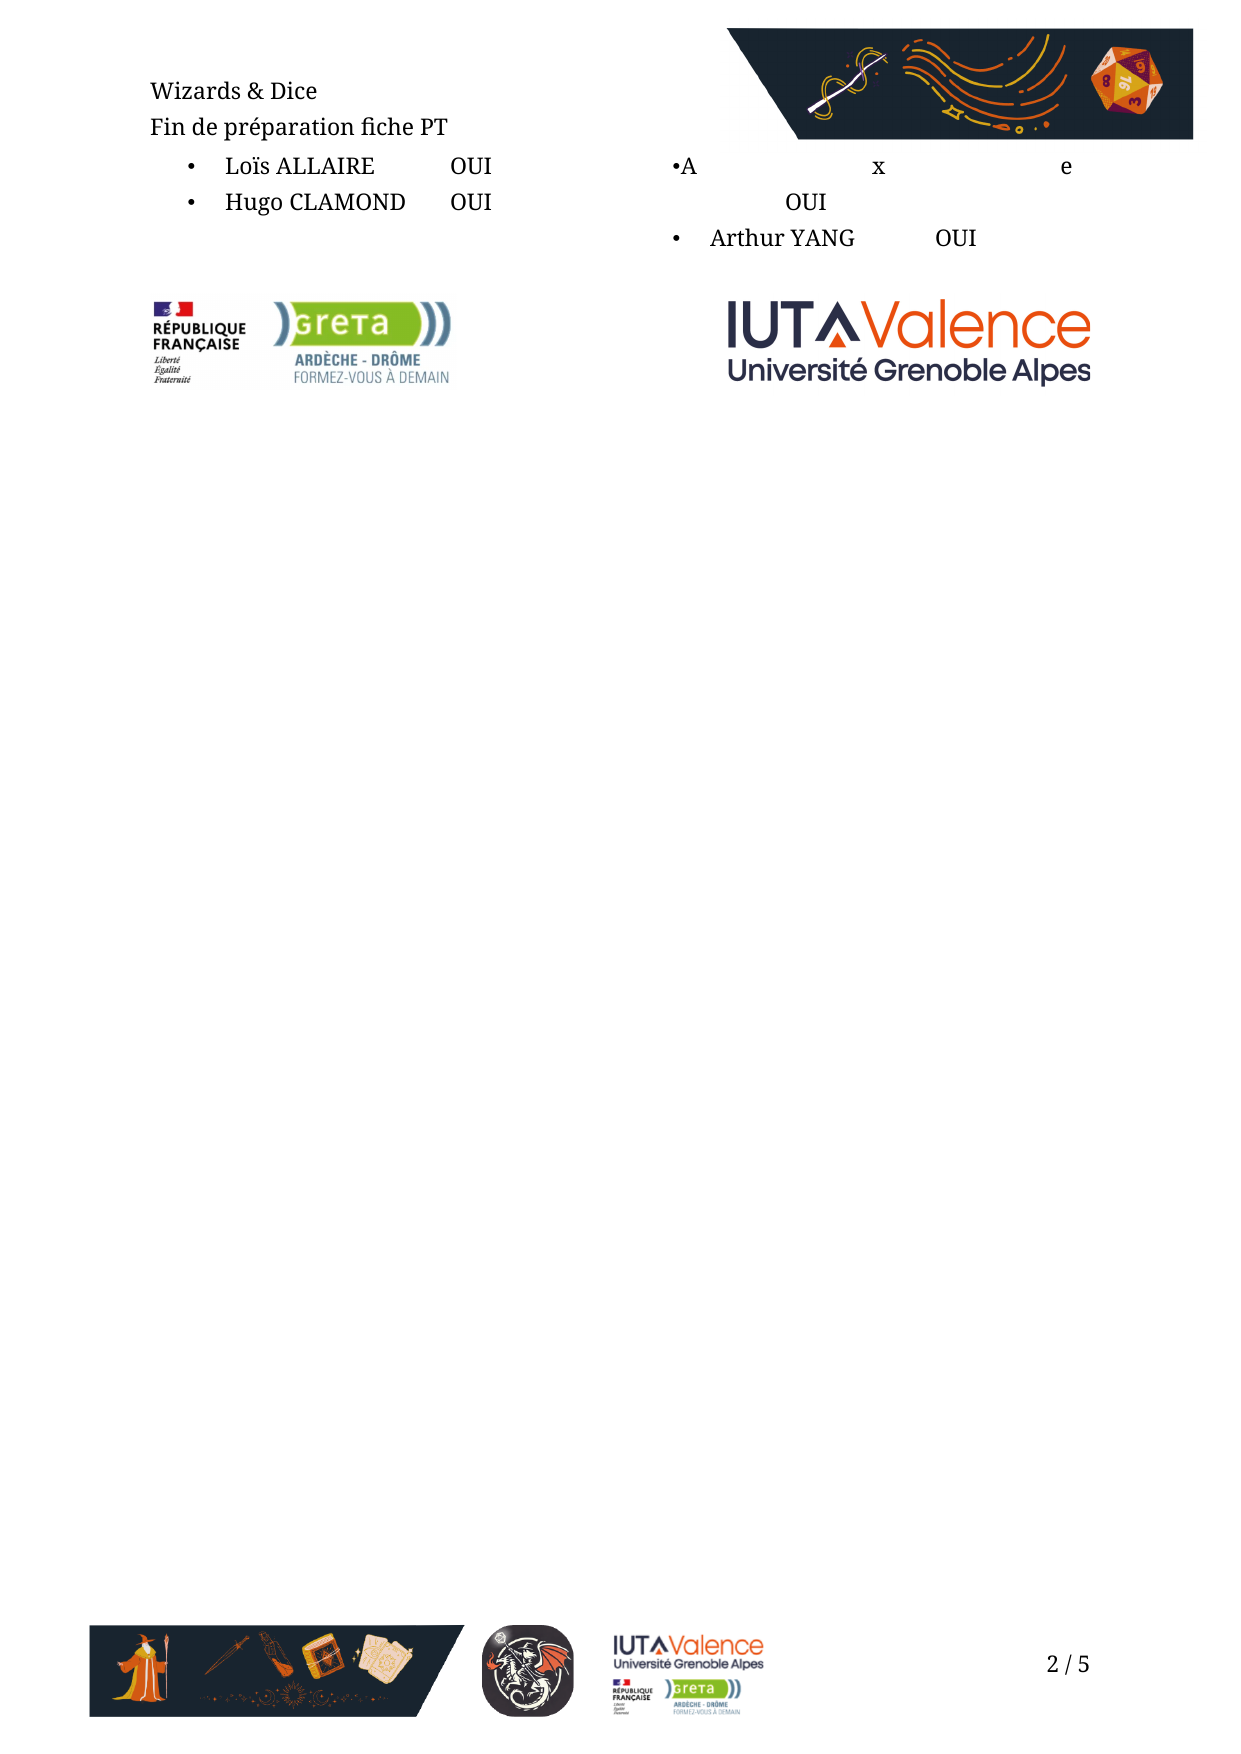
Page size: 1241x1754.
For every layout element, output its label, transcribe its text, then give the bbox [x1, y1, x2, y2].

list Loïs ALLAIRE OUI [187, 150, 605, 181]
picture [81, 1614, 788, 1726]
picture [150, 293, 457, 390]
picture [728, 293, 1091, 396]
list Arthur YANG OUI [672, 222, 1090, 253]
list Axel MOURILLON OUI [672, 150, 1090, 217]
list Hugo CLAMOND OUI [187, 186, 605, 217]
picture [720, 18, 1208, 153]
